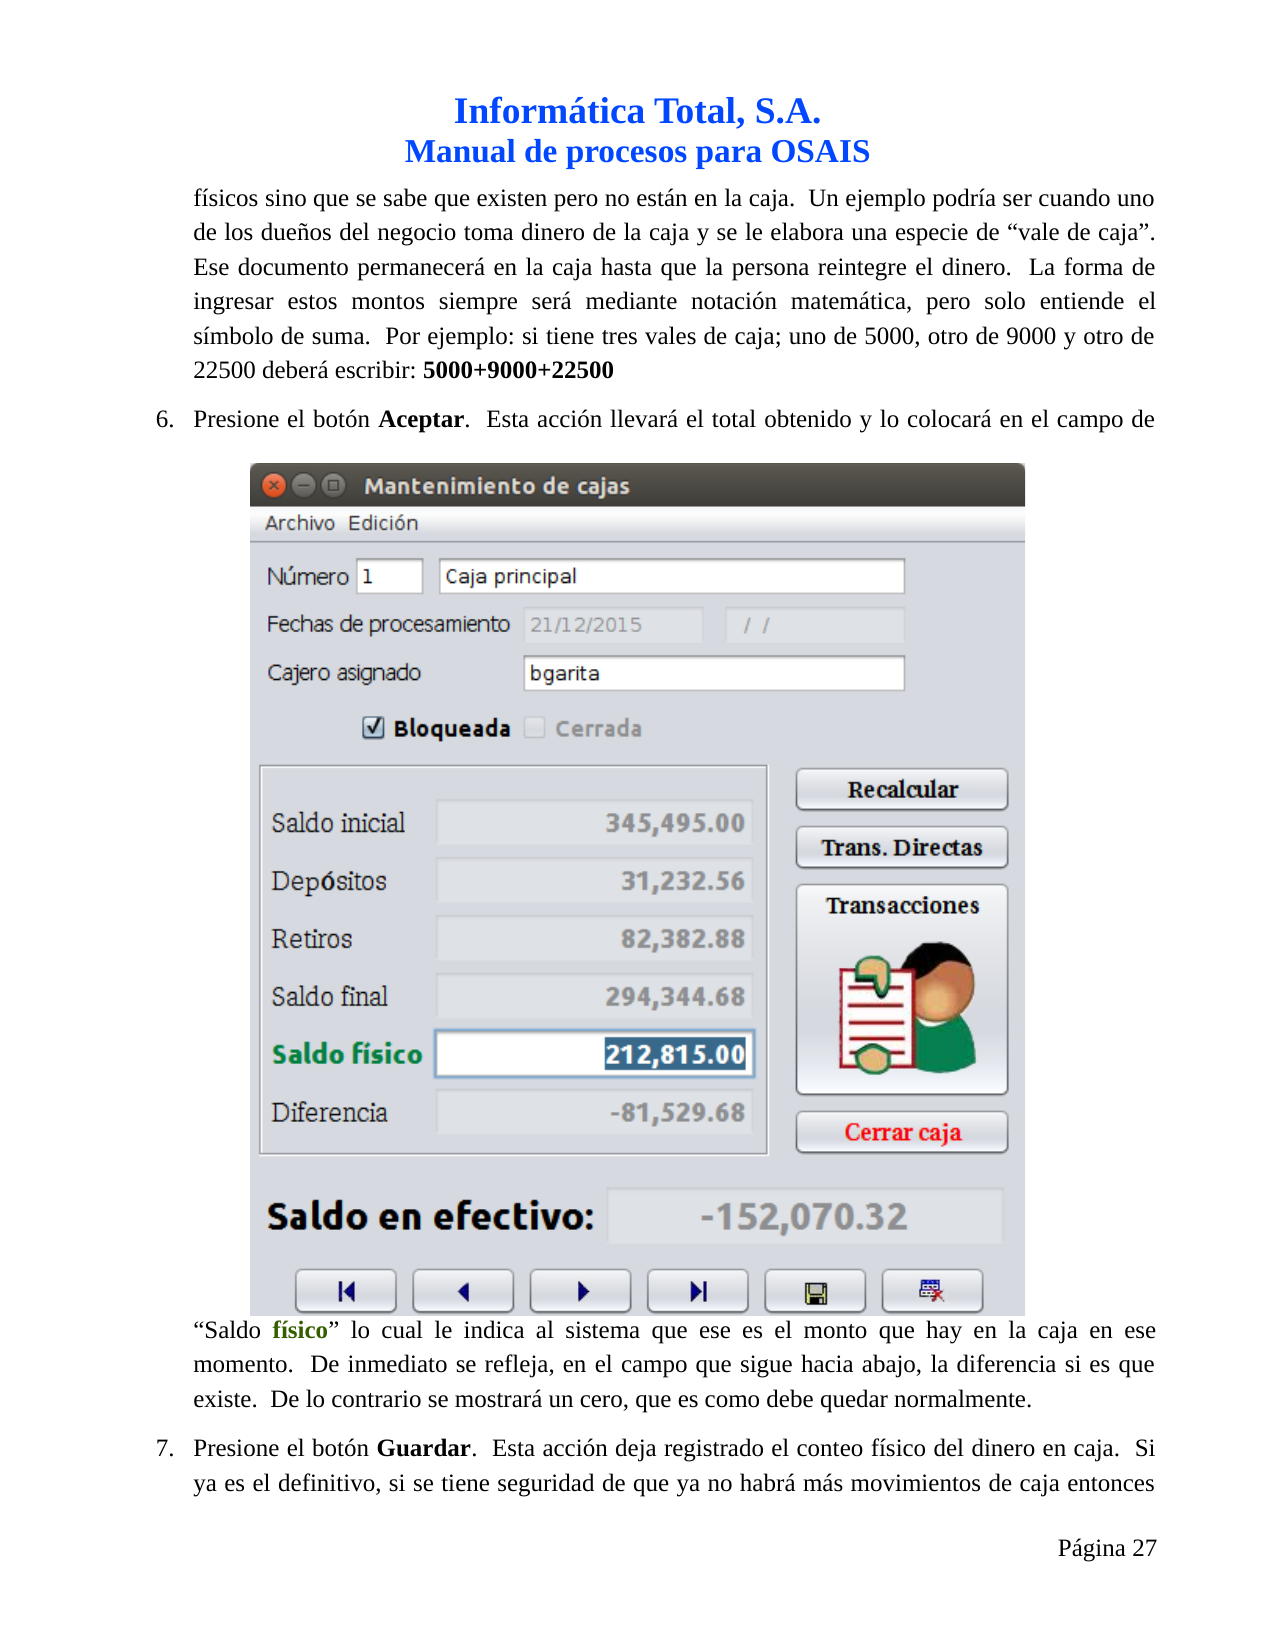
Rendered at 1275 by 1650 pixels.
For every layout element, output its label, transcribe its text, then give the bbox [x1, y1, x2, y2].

list físicos sino que se sabe que existen pero no están en la caja. Un ejemplo podría ser cuando uno de los dueños del negocio toma dinero de la caja y se le elabora una especie de “vale de caja”. Ese documento permanecerá en la caja hasta que la persona reintegre el dinero. La forma de ingresar estos montos siempre será mediante notación matemática, pero solo entiende el símbolo de suma. Por ejemplo: si tiene tres vales de caja; uno de 5000, otro de 9000 y otro de 22500 deberá escribir: 5000+9000+22500 [156, 183, 1157, 384]
list Presione el botón Aceptar. Esta acción llevará el total obtenido y lo colocará en el campo de “Saldo físico” lo cual le indica al sistema que ese es el monto que hay en la caja en ese momento. De inmediato se refleja, en el campo que sigue hacia abajo, la diferencia si es que existe. De lo contrario se mostrará un cero, que es como debe quedar normalmente. [156, 404, 1157, 1413]
list Presione el botón Guardar. Esta acción deja registrado el conteo físico del dinero en caja. Si ya es el definitivo, si se tiene seguridad de que ya no habrá más movimientos de caja entonces [156, 1433, 1157, 1496]
picture [250, 463, 1025, 1316]
